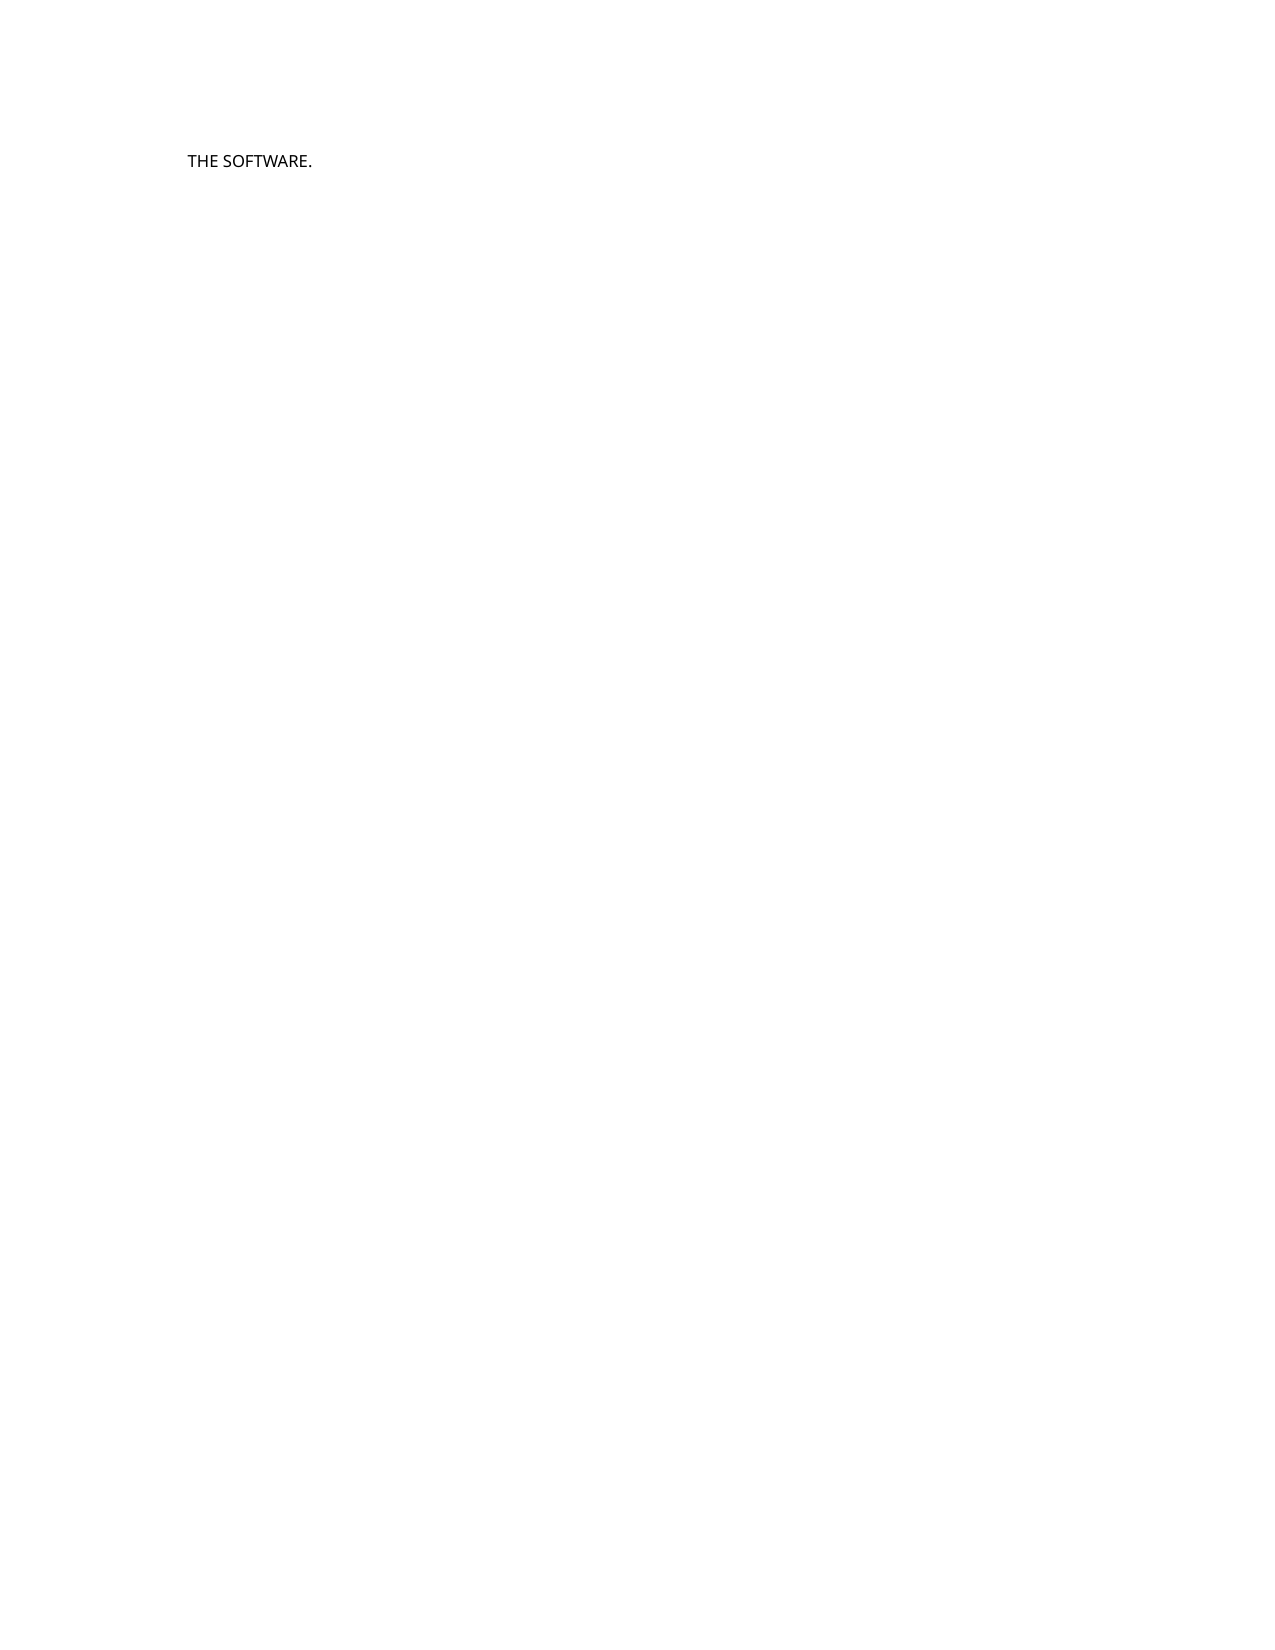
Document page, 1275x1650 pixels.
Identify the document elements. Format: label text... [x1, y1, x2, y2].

text THE SOFTWARE. [187, 150, 1087, 173]
